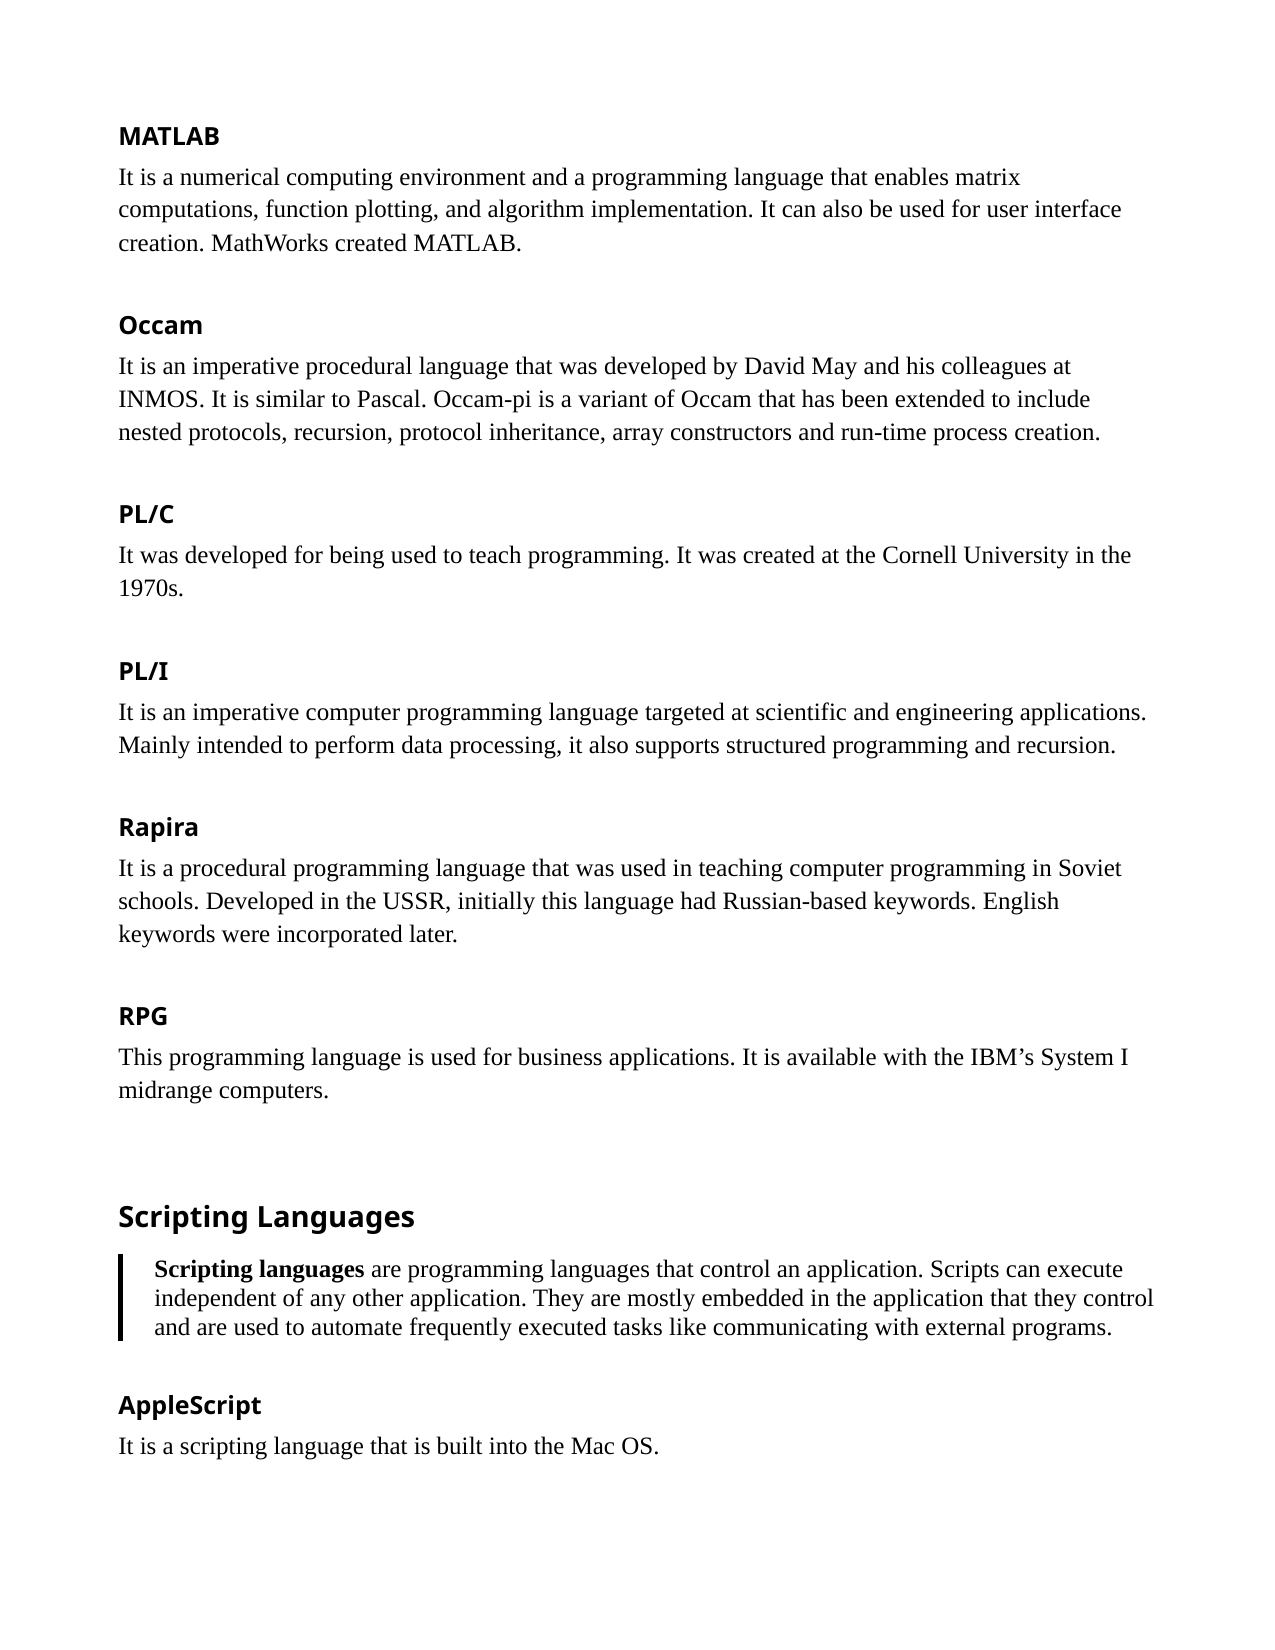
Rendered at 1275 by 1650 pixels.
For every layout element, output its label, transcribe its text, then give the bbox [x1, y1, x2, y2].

subtitle Rapira [118, 809, 1157, 844]
subtitle Occam [118, 307, 1157, 342]
text It is a procedural programming language that was used in teaching computer programming in Soviet schools. Developed in the USSR, initially this language had Russian-based keywords. English keywords were incorporated later. [118, 853, 1157, 948]
subtitle Scripting Languages [118, 1196, 1157, 1236]
subtitle AppleScript [118, 1387, 1157, 1422]
text It is a numerical computing environment and a programming language that enables matrix computations, function plotting, and algorithm implementation. It can also be used for user interface creation. MathWorks created MATLAB. [118, 162, 1157, 256]
subtitle MATLAB [118, 118, 1157, 152]
text Scripting languages are programming languages that control an application. Scripts can execute independent of any other application. They are mostly embedded in the application that they control and are used to automate frequently executed tasks like communicating with external programs. [123, 1254, 1157, 1341]
text It is an imperative procedural language that was developed by David May and his colleagues at INMOS. It is similar to Pascal. Occam-pi is a variant of Occam that has been extended to include nested protocols, recursion, protocol inheritance, array constructors and run-time process creation. [118, 351, 1157, 446]
text It is an imperative computer programming language targeted at scientific and engineering applications. Mainly intended to perform data processing, it also supports structured programming and recursion. [118, 697, 1157, 758]
subtitle PL/C [118, 497, 1157, 531]
subtitle PL/I [118, 653, 1157, 687]
text It is a scripting language that is built into the Mac OS. [118, 1431, 1157, 1460]
subtitle RPG [118, 999, 1157, 1033]
text This programming language is used for business applications. It is available with the IBM’s System I midrange computers. [118, 1042, 1157, 1104]
text It was developed for being used to teach programming. It was created at the Cornell University in the 1970s. [118, 540, 1157, 602]
